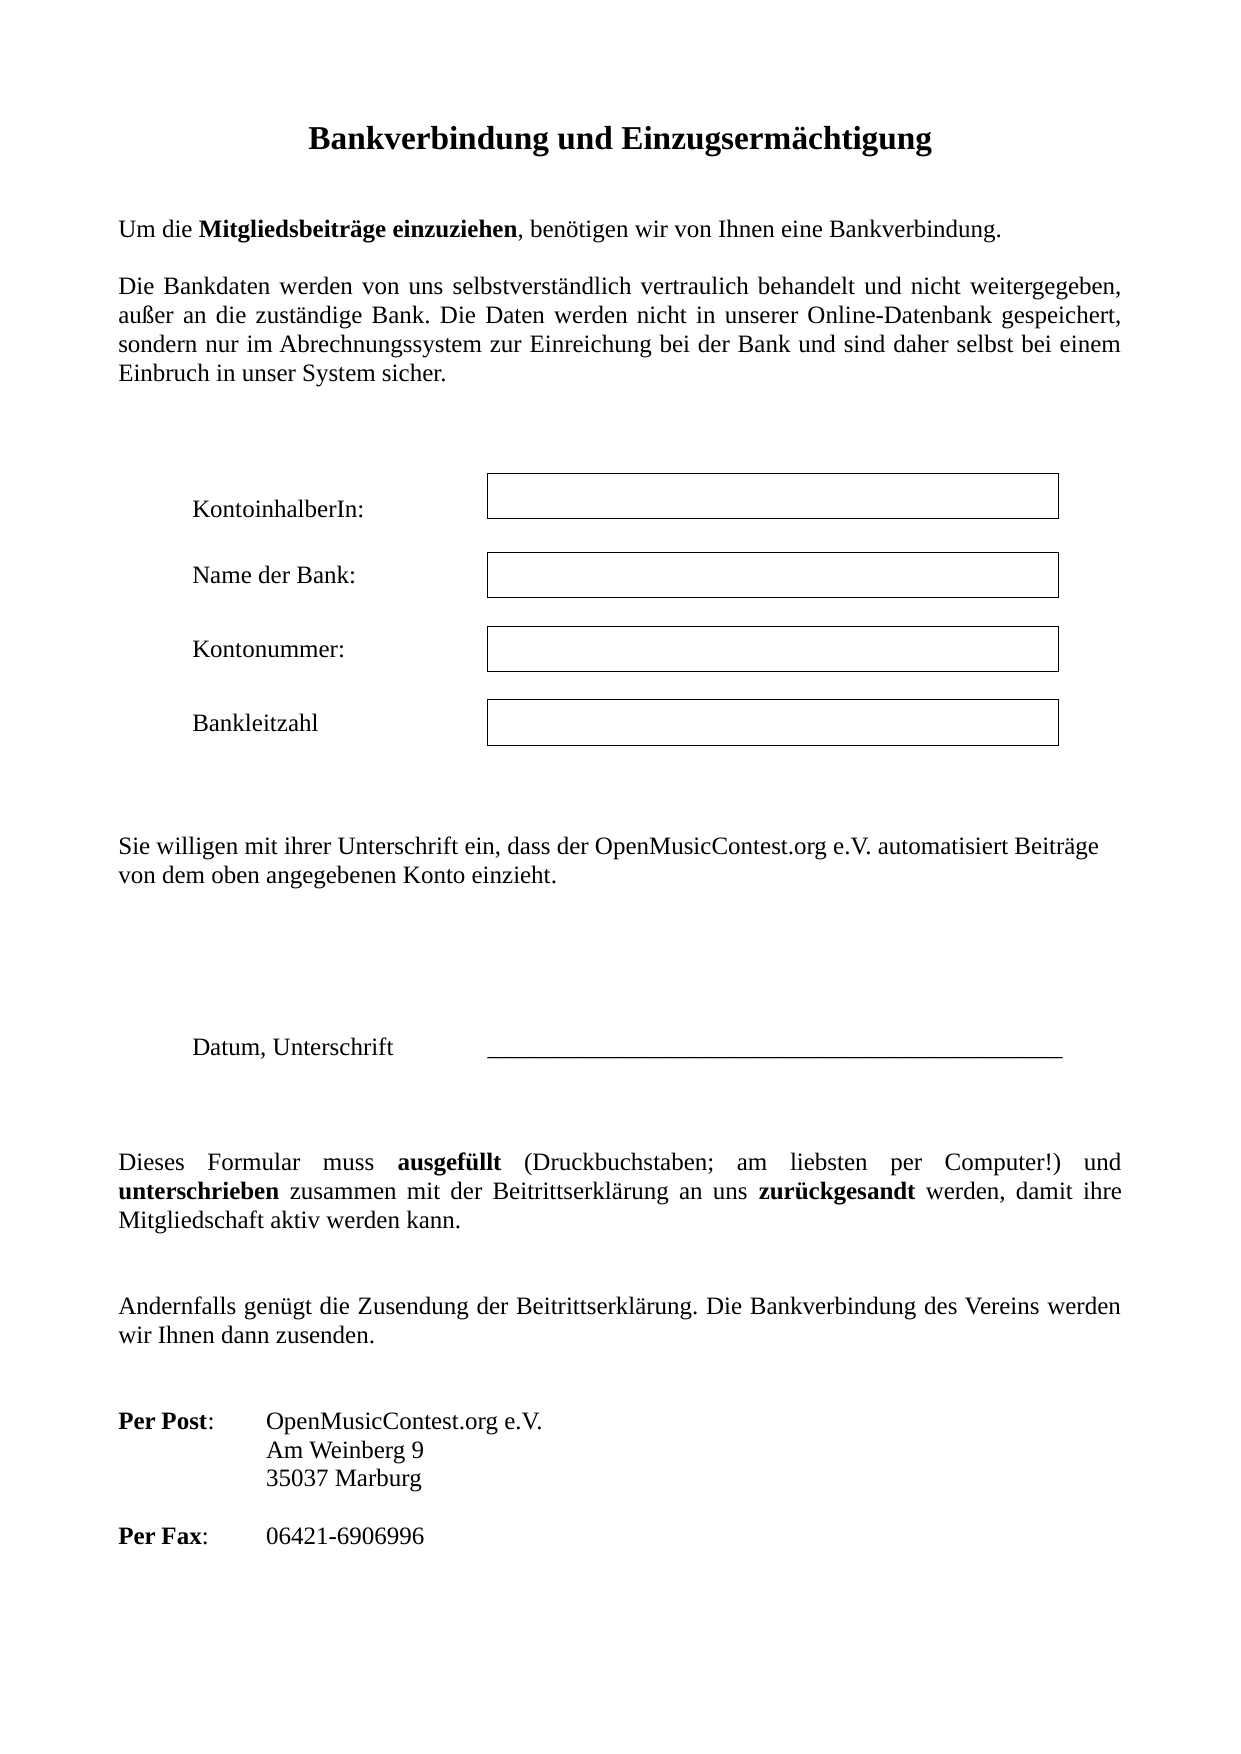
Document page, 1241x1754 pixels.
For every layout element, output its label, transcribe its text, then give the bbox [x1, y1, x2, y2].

text Per Fax: 06421-6906996 [118, 1521, 1122, 1550]
text Die Bankdaten werden von uns selbstverständlich vertraulich behandelt und nicht weitergegeben, außer an die zuständige Bank. Die Daten werden nicht in unserer Online-Datenbank gespeichert, sondern nur im Abrechnungssystem zur Einreichung bei der Bank und sind daher selbst bei einem Einbruch in unser System sicher. [118, 271, 1122, 386]
text [1059, 626, 1122, 671]
text Name der Bank: [118, 552, 487, 597]
text Bankleitzahl [118, 699, 487, 745]
text Andernfalls genügt die Zusendung der Beitrittserklärung. Die Bankverbindung des Vereins werden wir Ihnen dann zusenden. [118, 1291, 1122, 1348]
text Kontonummer: [118, 626, 487, 671]
text Um die Mitgliedsbeiträge einzuziehen, benötigen wir von Ihnen eine Bankverbindung. [118, 214, 1122, 243]
text [1059, 552, 1122, 597]
text Bankverbindung und Einzugsermächtigung [118, 118, 1122, 156]
text Per Post: OpenMusicContest.org e.V. [118, 1406, 1122, 1435]
text Am Weinberg 9 [118, 1435, 1122, 1463]
text KontoinhalberIn: [118, 473, 1122, 523]
text Sie willigen mit ihrer Unterschrift ein, dass der OpenMusicContest.org e.V. automatisiert Beiträge von dem oben angegebenen Konto einzieht. [118, 831, 1122, 888]
text [1059, 699, 1122, 745]
text Dieses Formular muss ausgefüllt (Druckbuchstaben; am liebsten per Computer!) und unterschrieben zusammen mit der Beitrittserklärung an uns zurückgesandt werden, damit ihre Mitgliedschaft aktiv werden kann. [118, 1147, 1122, 1233]
text 35037 Marburg [118, 1463, 1122, 1492]
text Datum, Unterschrift ______________________________________________ [118, 1032, 1122, 1061]
